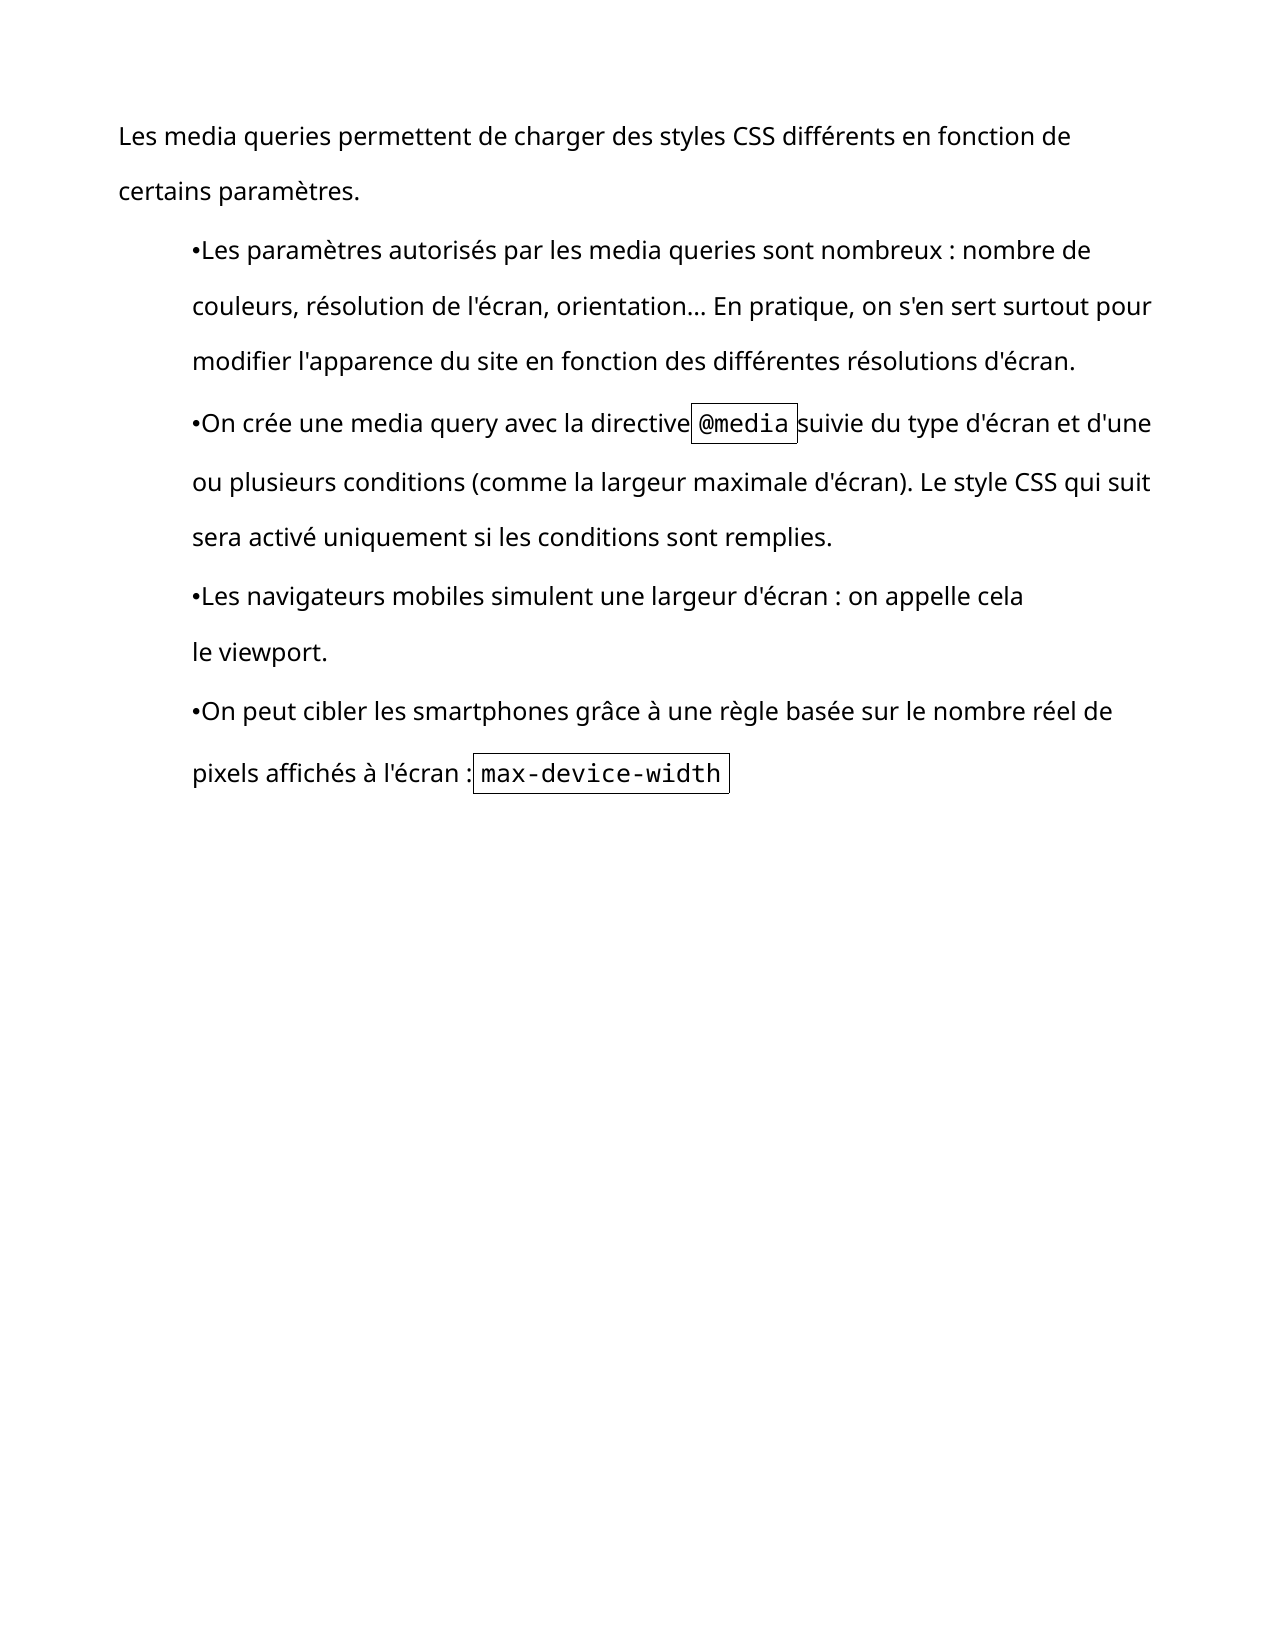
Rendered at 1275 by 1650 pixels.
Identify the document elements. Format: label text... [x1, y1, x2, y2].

list On crée une media query avec la directive@mediasuivie du type d'écran et d'une ou plusieurs conditions (comme la largeur maximale d'écran). Le style CSS qui suit sera activé uniquement si les conditions sont remplies. [118, 403, 1157, 553]
list Les paramètres autorisés par les media queries sont nombreux : nombre de couleurs, résolution de l'écran, orientation… En pratique, on s'en sert surtout pour modifier l'apparence du site en fonction des différentes résolutions d'écran. [118, 233, 1157, 377]
list On peut cibler les smartphones grâce à une règle basée sur le nombre réel de pixels affichés à l'écran :max-device-width [118, 694, 1157, 793]
text Les media queries permettent de charger des styles CSS différents en fonction de certains paramètres. [118, 118, 1157, 207]
list Les navigateurs mobiles simulent une largeur d'écran : on appelle cela le viewport. [118, 579, 1157, 668]
